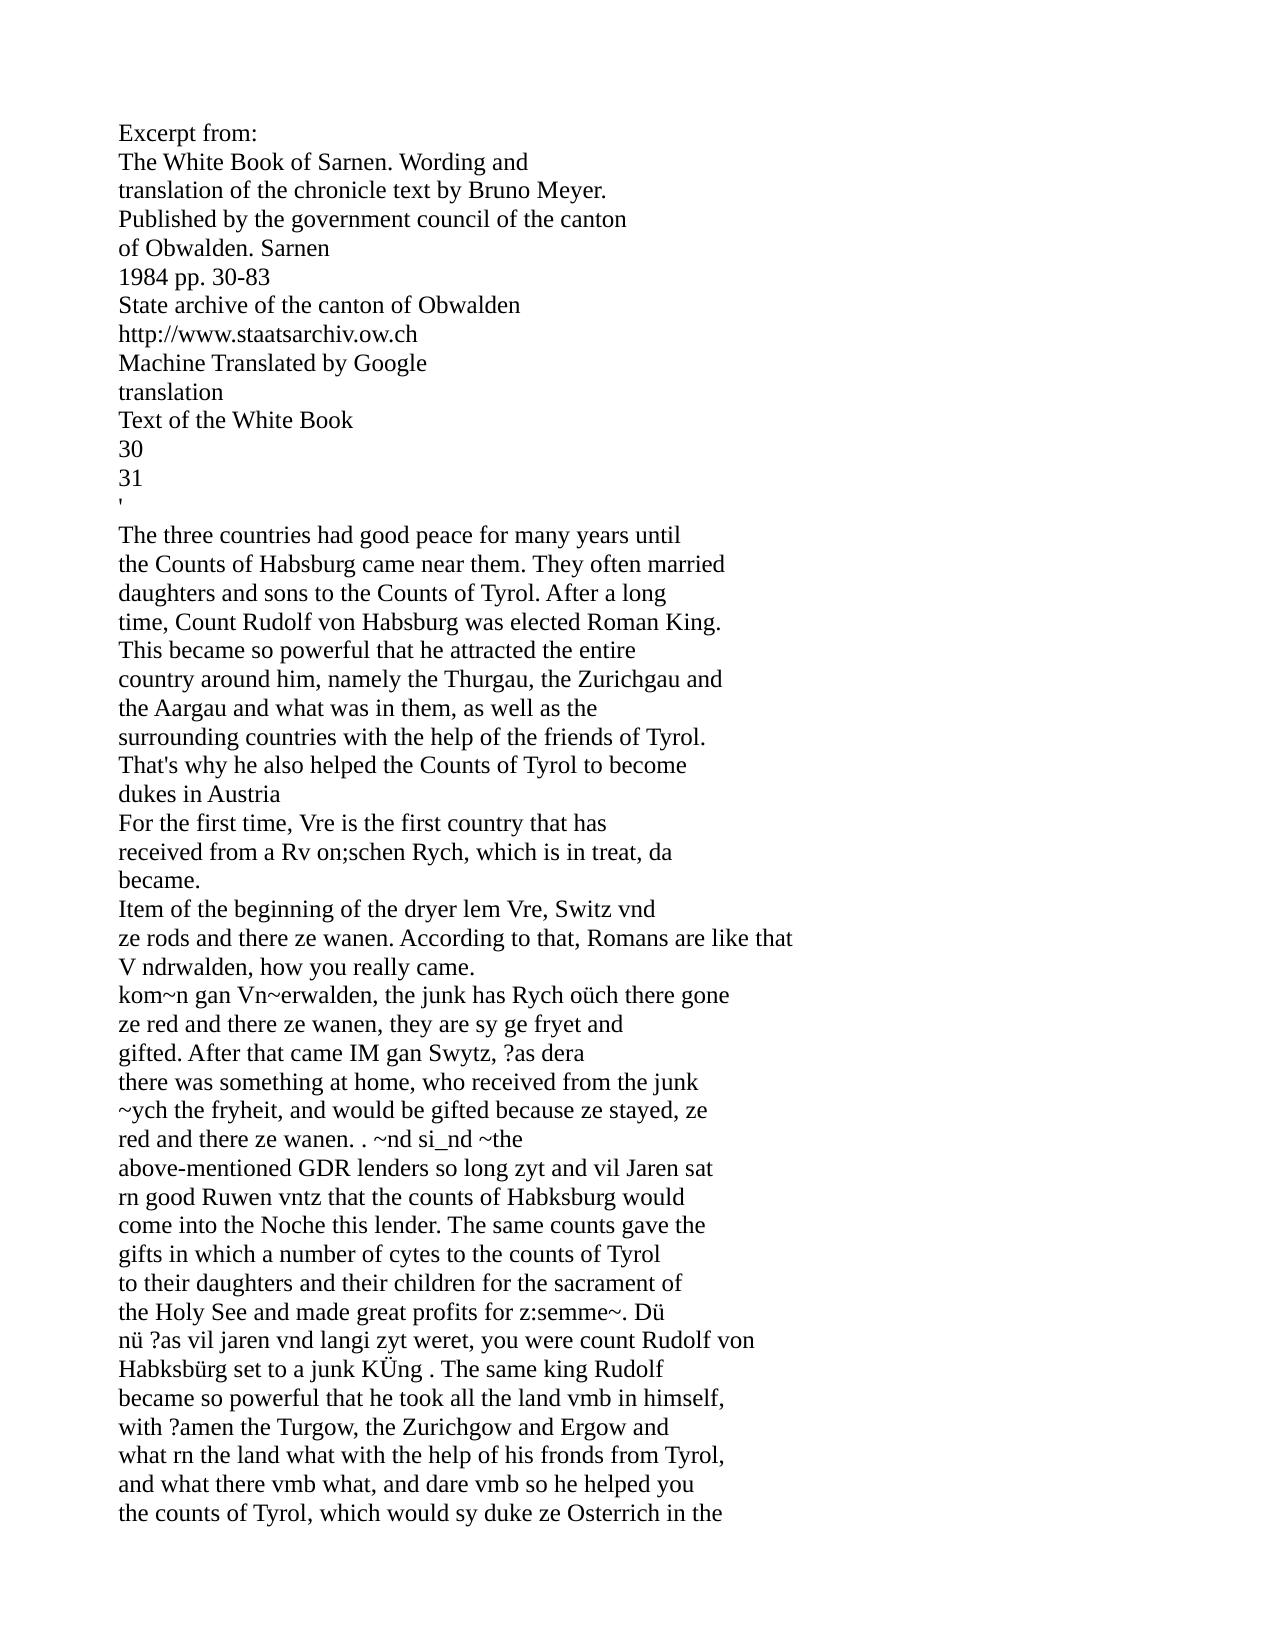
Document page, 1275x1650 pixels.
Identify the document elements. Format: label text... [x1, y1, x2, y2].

text the counts of Tyrol, which would sy duke ze Osterrich in the [118, 1498, 1157, 1527]
text For the first time, Vre is the first country that has [118, 808, 1157, 837]
text This became so powerful that he attracted the entire [118, 636, 1157, 664]
text Excerpt from: [118, 118, 1157, 147]
text The White Book of Sarnen. Wording and [118, 147, 1157, 176]
text come into the Noche this lender. The same counts gave the [118, 1211, 1157, 1239]
text ze rods and there ze wanen. According to that, Romans are like that [118, 923, 1157, 952]
text ze red and there ze wanen, they are sy ge fryet and [118, 1009, 1157, 1038]
text Text of the White Book [118, 406, 1157, 434]
text 31 [118, 463, 1157, 492]
text the Aargau and what was in them, as well as the [118, 693, 1157, 722]
text ' [118, 492, 1157, 521]
text ~ych the fryheit, and would be gifted because ze stayed, ze [118, 1096, 1157, 1124]
text The three countries had good peace for many years until [118, 521, 1157, 549]
text time, Count Rudolf von Habsburg was elected Roman King. [118, 607, 1157, 636]
text daughters and sons to the Counts of Tyrol. After a long [118, 578, 1157, 607]
text what rn the land what with the help of his fronds from Tyrol, [118, 1441, 1157, 1469]
text to their daughters and their children for the sacrament of [118, 1268, 1157, 1297]
text and what there vmb what, and dare vmb so he helped you [118, 1469, 1157, 1498]
text gifted. After that came IM gan Swytz, ?as dera [118, 1038, 1157, 1067]
text V ndrwalden, how you really came. [118, 952, 1157, 981]
text above-mentioned GDR lenders so long zyt and vil Jaren sat [118, 1153, 1157, 1182]
text red and there ze wanen. . ~nd si_nd ~the [118, 1124, 1157, 1153]
text That's why he also helped the Counts of Tyrol to become [118, 751, 1157, 779]
text received from a Rv on;schen Rych, which is in treat, da [118, 837, 1157, 866]
text http://www.staatsarchiv.ow.ch [118, 319, 1157, 348]
text became. [118, 866, 1157, 894]
text Machine Translated by Google [118, 348, 1157, 377]
text there was something at home, who received from the junk [118, 1067, 1157, 1096]
text State archive of the canton of Obwalden [118, 291, 1157, 319]
text kom~n gan Vn~erwalden, the junk has Rych oüch there gone [118, 981, 1157, 1009]
text country around him, namely the Thurgau, the Zurichgau and [118, 664, 1157, 693]
text translation of the chronicle text by Bruno Meyer. [118, 176, 1157, 204]
text Item of the beginning of the dryer lem Vre, Switz vnd [118, 894, 1157, 923]
text Published by the government council of the canton [118, 204, 1157, 233]
text became so powerful that he took all the land vmb in himself, [118, 1383, 1157, 1412]
text with ?amen the Turgow, the Zurichgow and Ergow and [118, 1412, 1157, 1441]
text 1984 pp. 30-83 [118, 262, 1157, 291]
text 30 [118, 434, 1157, 463]
text the Counts of Habsburg came near them. They often married [118, 549, 1157, 578]
text dukes in Austria [118, 779, 1157, 808]
text the Holy See and made great profits for z:semme~. Dü [118, 1297, 1157, 1326]
text nü ?as vil jaren vnd langi zyt weret, you were count Rudolf von [118, 1326, 1157, 1354]
text translation [118, 377, 1157, 406]
text surrounding countries with the help of the friends of Tyrol. [118, 722, 1157, 751]
text of Obwalden. Sarnen [118, 233, 1157, 262]
text gifts in which a number of cytes to the counts of Tyrol [118, 1239, 1157, 1268]
text rn good Ruwen vntz that the counts of Habksburg would [118, 1182, 1157, 1211]
text Habksbürg set to a junk KÜng . The same king Rudolf [118, 1354, 1157, 1383]
